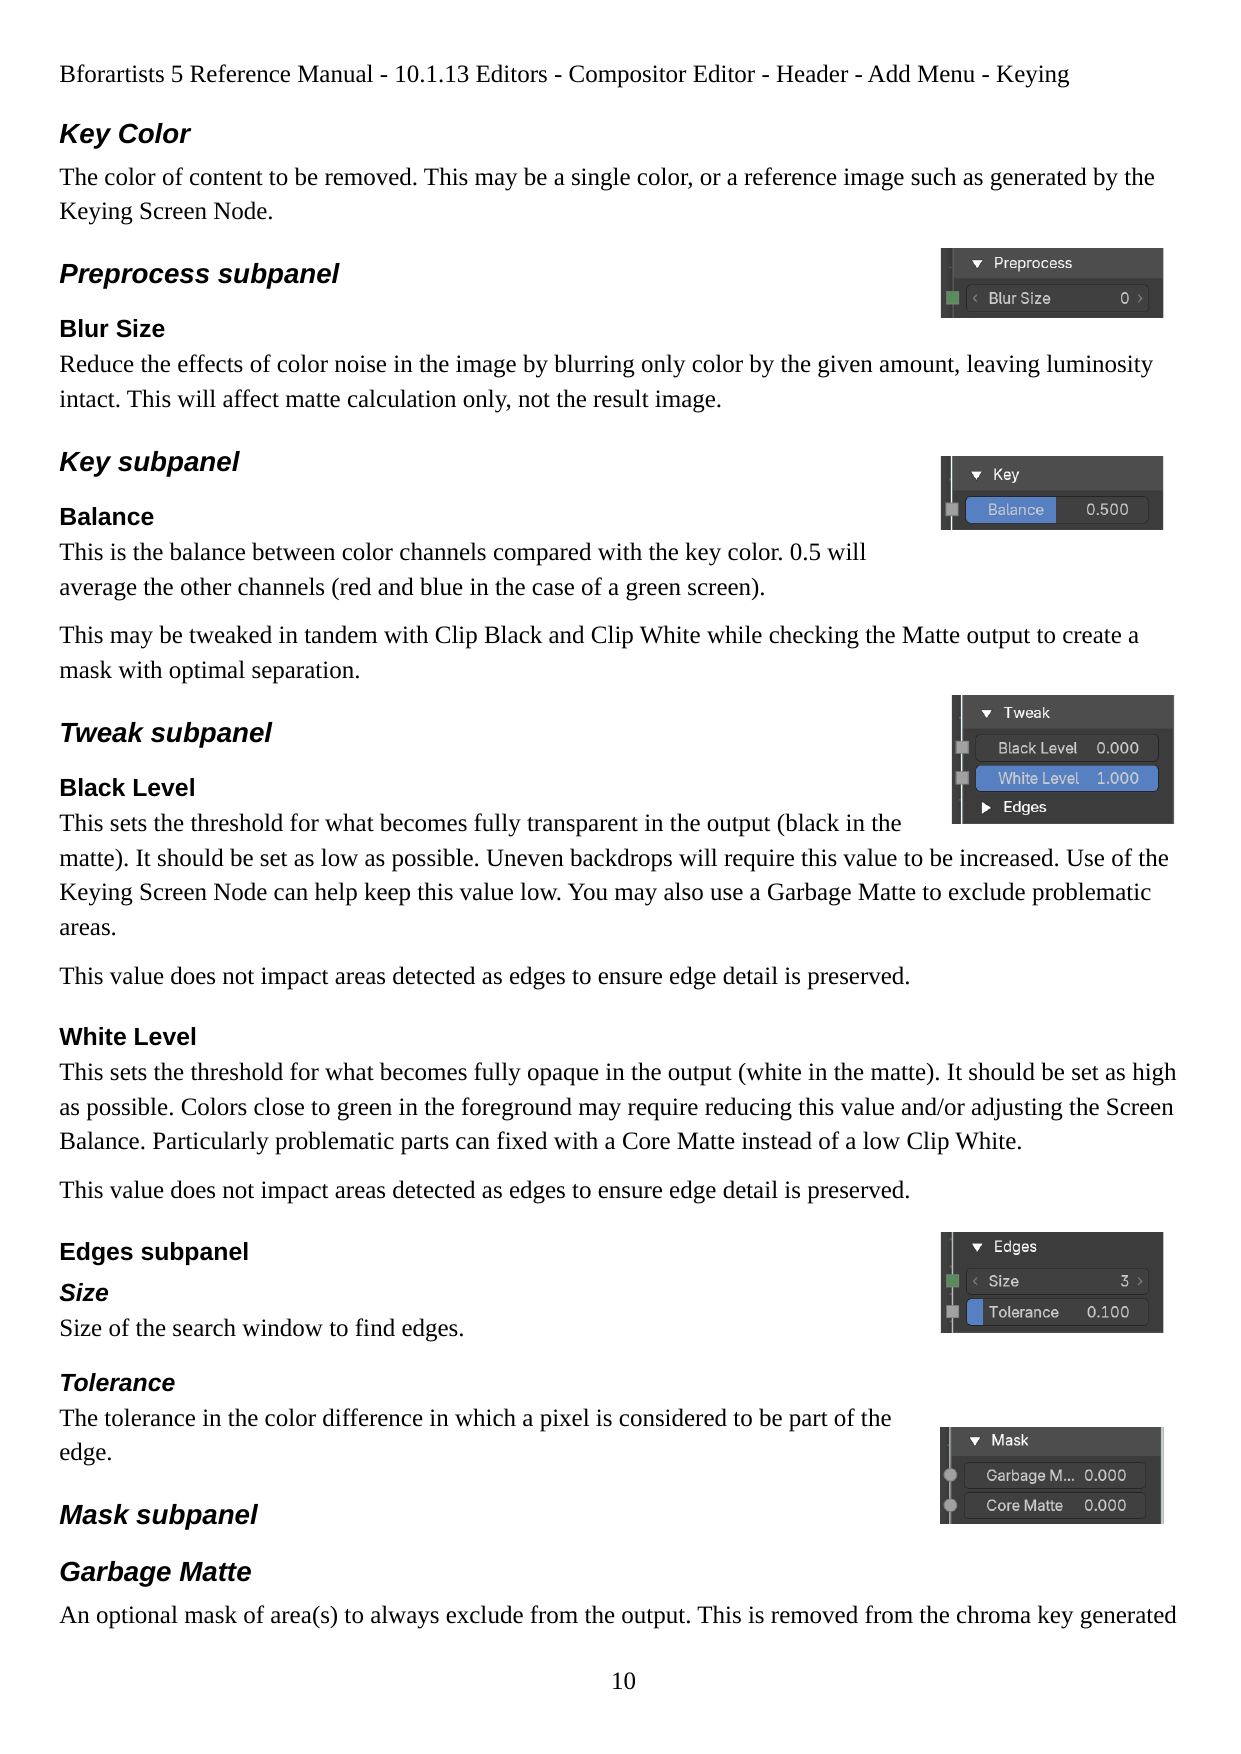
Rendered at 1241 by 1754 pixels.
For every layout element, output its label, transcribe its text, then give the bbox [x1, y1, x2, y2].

text This sets the threshold for what becomes fully transparent in the output (black in the matte). It should be set as low as possible. Uneven backdrops will require this value to be increased. Use of the Keying Screen Node can help keep this value low. You may also use a Garbage Matte to exclude problematic areas. [59, 808, 1181, 941]
subtitle Edges subpanel [59, 1237, 940, 1265]
picture [951, 695, 1175, 824]
subtitle Tolerance [59, 1368, 1181, 1396]
text This may be tweaked in tandem with Clip Black and Clip White while checking the Matte output to create a mask with optimal separation. [59, 621, 1181, 684]
subtitle Key subpanel [59, 445, 1181, 477]
subtitle Balance [59, 502, 1181, 531]
text Reduce the effects of color noise in the image by blurring only color by the given amount, leaving luminosity intact. This will affect matte calculation only, not the result image. [59, 349, 1181, 413]
picture [940, 1427, 1164, 1524]
subtitle Key Color [59, 117, 1181, 149]
picture [940, 456, 1164, 530]
text An optional mask of area(s) to always exclude from the output. This is removed from the chroma key generated [59, 1600, 1181, 1629]
picture [940, 248, 1164, 318]
subtitle [1164, 258, 1181, 289]
subtitle Blur Size [59, 314, 1181, 343]
picture [940, 1232, 1164, 1333]
subtitle Preprocess subpanel [59, 258, 940, 289]
subtitle White Level [59, 1022, 1181, 1051]
subtitle Black Level [59, 773, 951, 802]
subtitle Mask subpanel [59, 1499, 1181, 1531]
subtitle Garbage Matte [59, 1556, 1181, 1587]
text This is the balance between color channels compared with the key color. 0.5 will average the other channels (red and blue in the case of a green screen). [59, 537, 1181, 600]
text The tolerance in the color difference in which a pixel is considered to be part of the edge. [59, 1403, 1181, 1466]
text This value does not impact areas detected as edges to ensure edge detail is preserved. [59, 961, 1181, 989]
text The color of content to be removed. This may be a single color, or a reference image such as generated by the Keying Screen Node. [59, 162, 1181, 225]
subtitle Size [59, 1278, 940, 1306]
subtitle Tweak subpanel [59, 717, 951, 748]
text Size of the search window to find edges. [59, 1313, 1181, 1341]
subtitle [1164, 1237, 1181, 1265]
text This value does not impact areas detected as edges to ensure edge detail is preserved. [59, 1175, 1181, 1204]
text This sets the threshold for what becomes fully opaque in the output (white in the matte). It should be set as high as possible. Colors close to green in the foreground may require reducing this value and/or adjusting the Screen Balance. Particularly problematic parts can fixed with a Core Matte instead of a low Clip White. [59, 1057, 1181, 1155]
subtitle [1164, 1278, 1181, 1306]
